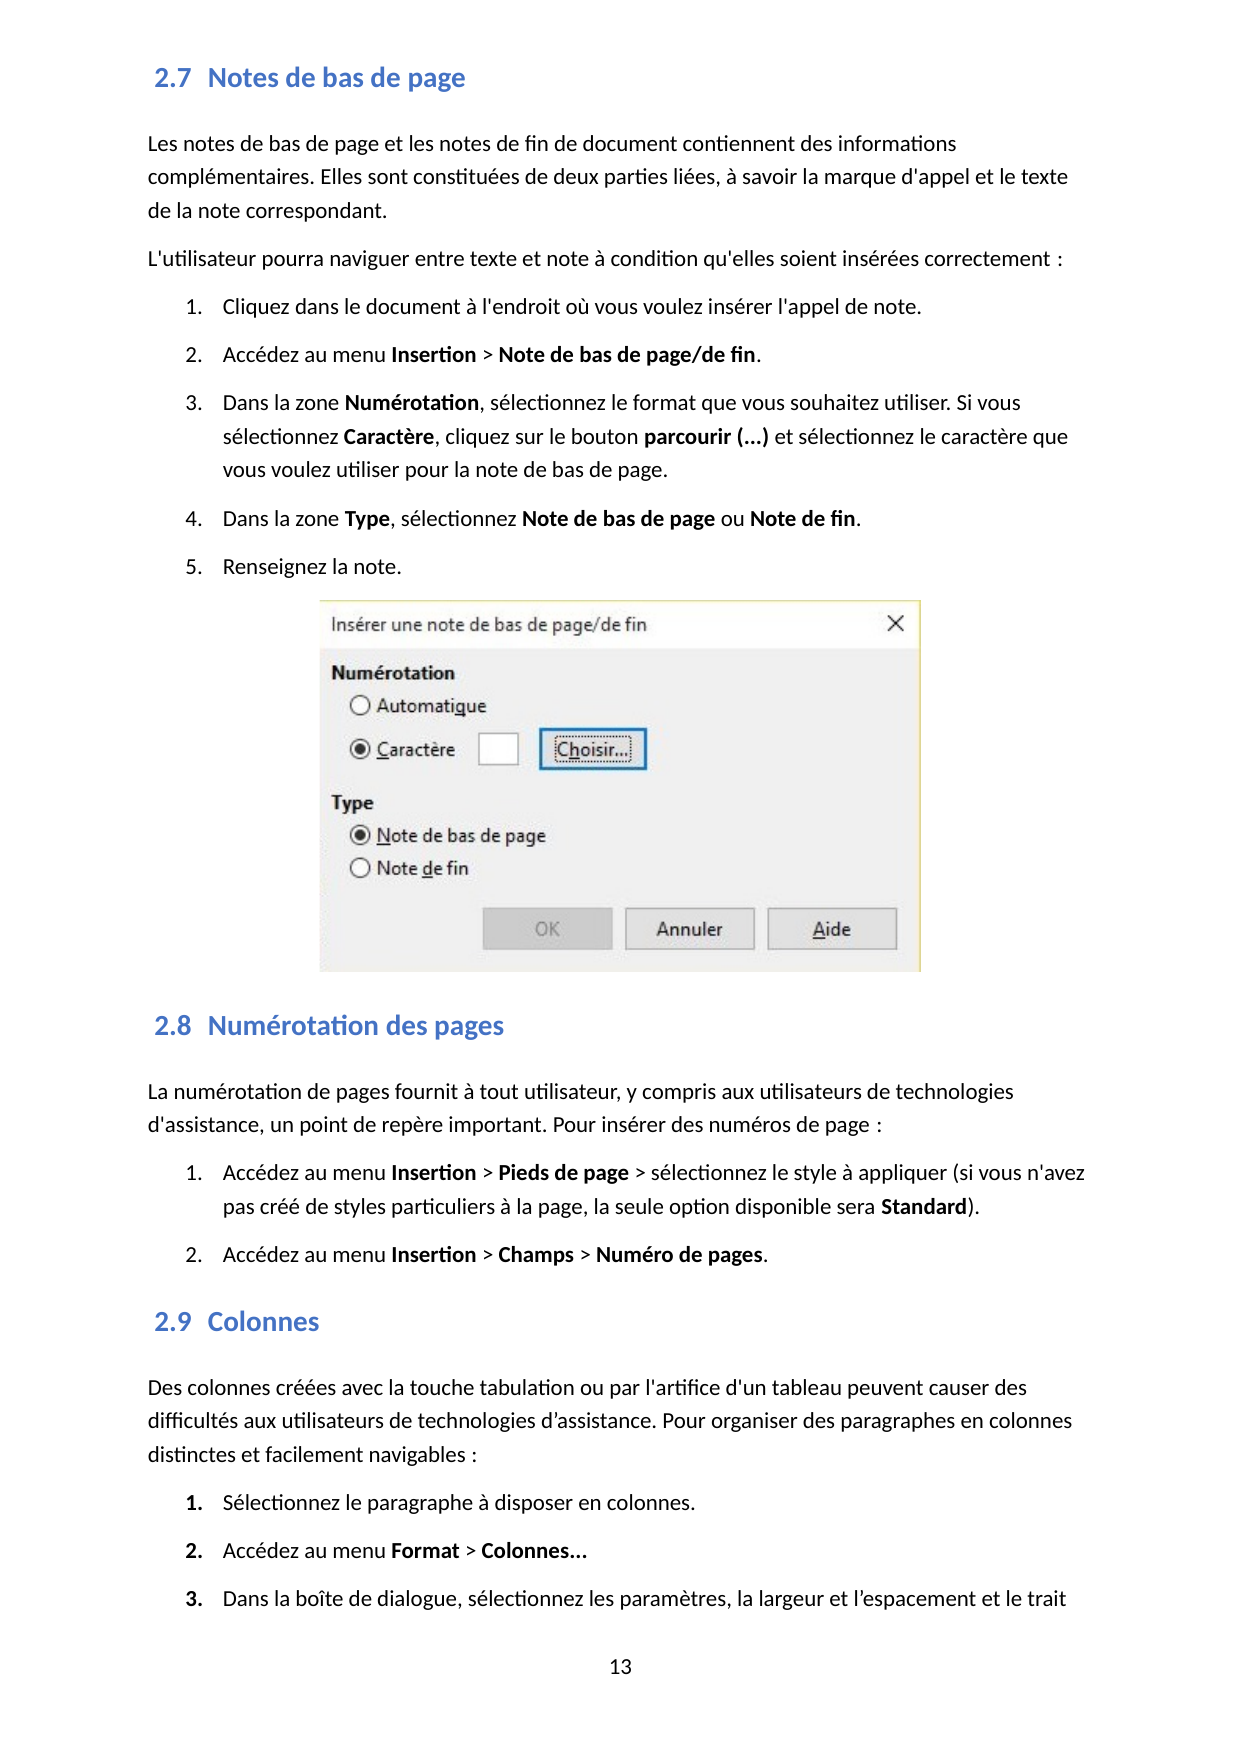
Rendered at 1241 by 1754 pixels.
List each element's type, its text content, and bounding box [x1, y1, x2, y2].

list Accédez au menu Insertion > Note de bas de page/de fin. [185, 340, 1093, 368]
text Les notes de bas de page et les notes de fin de document contiennent des informations complémentaires. Elles sont constituées de deux parties liées, à savoir la marque d'appel et le texte de la note correspondant. [148, 129, 1093, 224]
list Cliquez dans le document à l'endroit où vous voulez insérer l'appel de note. [185, 292, 1093, 320]
list Dans la boîte de dialogue, sélectionnez les paramètres, la largeur et l’espacement et le trait [185, 1584, 1093, 1612]
subtitle Numérotation des pages [148, 1007, 1093, 1042]
text La numérotation de pages fournit à tout utilisateur, y compris aux utilisateurs de technologies d'assistance, un point de repère important. Pour insérer des numéros de page : [148, 1077, 1093, 1138]
text L'utilisateur pourra naviguer entre texte et note à condition qu'elles soient insérées correctement : [148, 244, 1093, 272]
list Accédez au menu Insertion > Champs > Numéro de pages. [185, 1240, 1093, 1268]
list Dans la zone Type, sélectionnez Note de bas de page ou Note de fin. [185, 504, 1093, 532]
list Sélectionnez le paragraphe à disposer en colonnes. [185, 1488, 1093, 1516]
list Renseignez la note. [185, 552, 1093, 580]
subtitle Colonnes [148, 1303, 1093, 1339]
subtitle Notes de bas de page [148, 59, 1093, 95]
list Dans la zone Numérotation, sélectionnez le format que vous souhaitez utiliser. Si vous sélectionnez Caractère, cliquez sur le bouton parcourir (...) et sélectionnez le caractère que vous voulez utiliser pour la note de bas de page. [185, 388, 1093, 484]
list Accédez au menu Format > Colonnes... [185, 1536, 1093, 1564]
list Accédez au menu Insertion > Pieds de page > sélectionnez le style à appliquer (si vous n'avez pas créé de styles particuliers à la page, la seule option disponible sera Standard). [185, 1158, 1093, 1220]
text Des colonnes créées avec la touche tabulation ou par l'artifice d'un tableau peuvent causer des difficultés aux utilisateurs de technologies d’assistance. Pour organiser des paragraphes en colonnes distinctes et facilement navigables : [148, 1373, 1093, 1468]
picture [319, 600, 921, 972]
